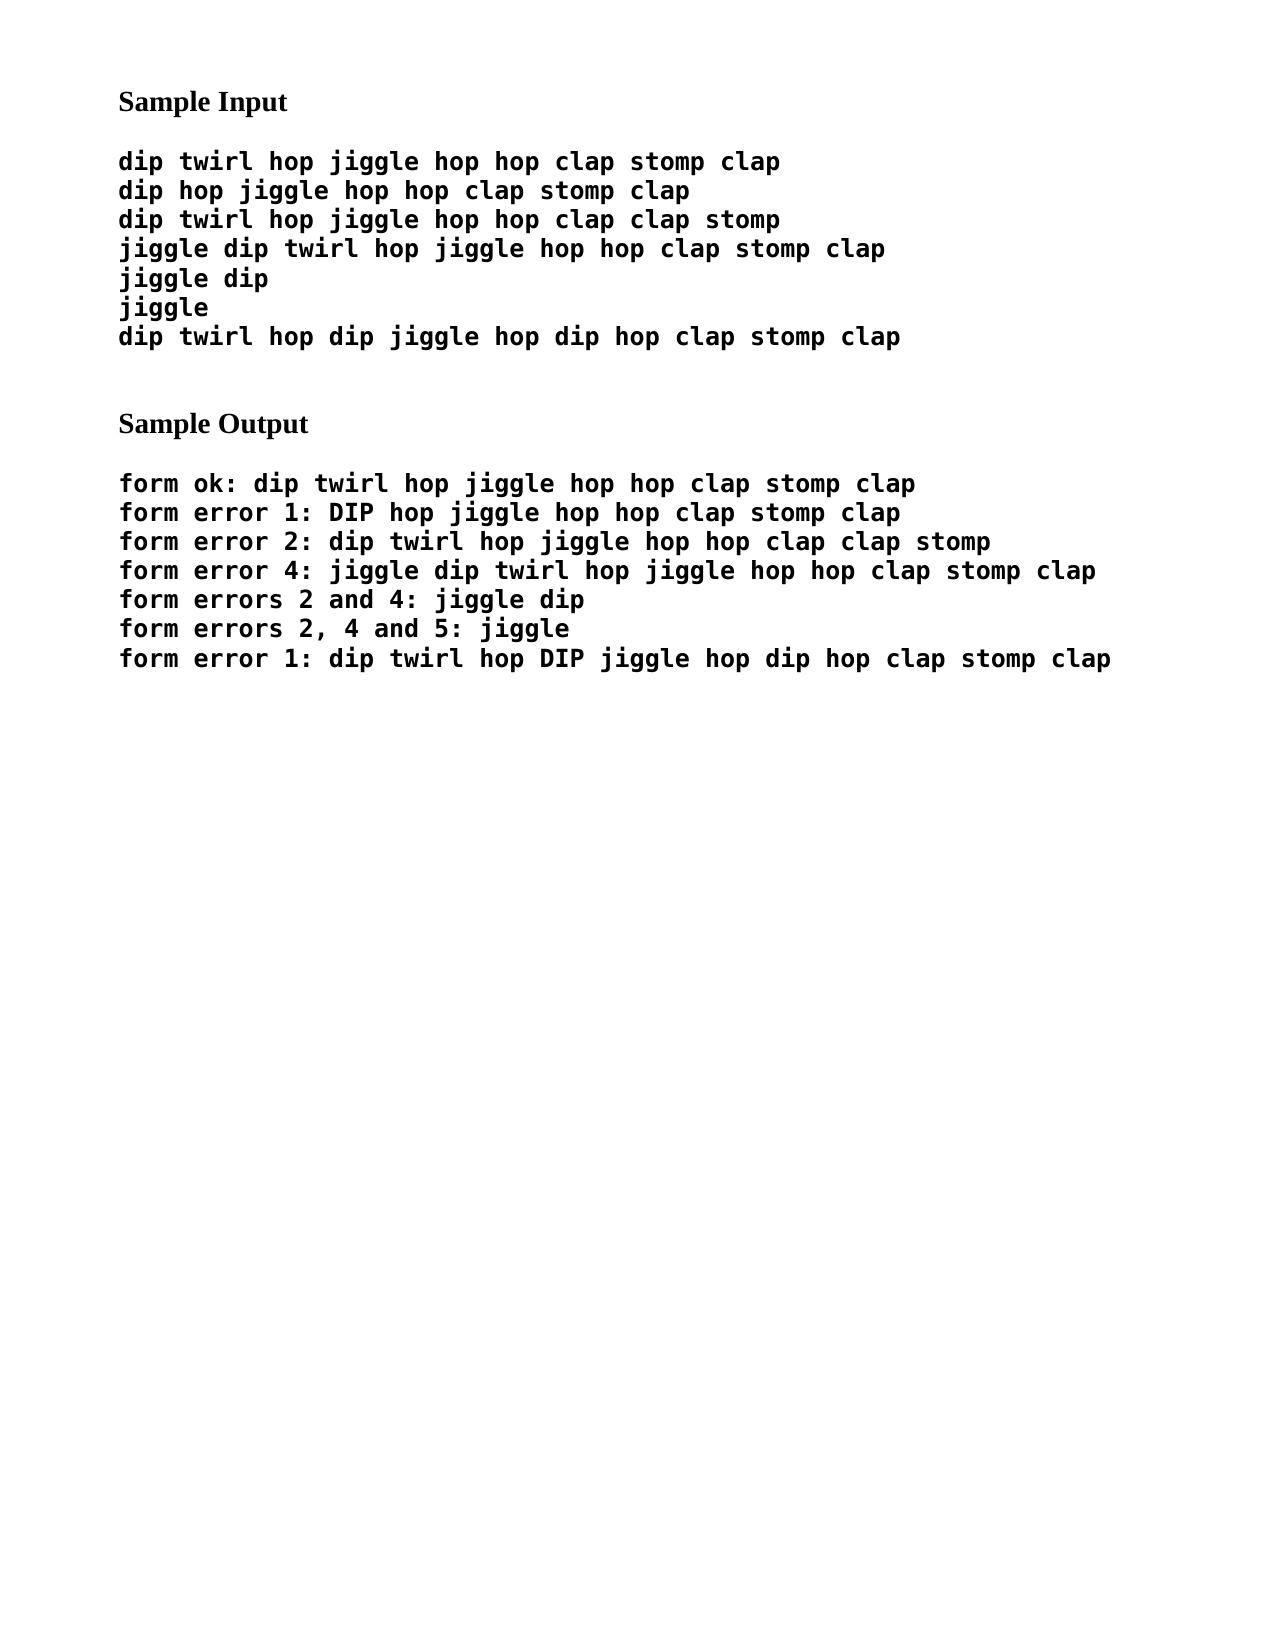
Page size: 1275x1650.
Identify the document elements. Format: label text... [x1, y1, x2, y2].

text dip twirl hop dip jiggle hop dip hop clap stomp clap [118, 322, 1216, 351]
text dip hop jiggle hop hop clap stomp clap [118, 176, 1216, 205]
text form error 1: DIP hop jiggle hop hop clap stomp clap [118, 498, 1216, 527]
subtitle Sample Input [118, 84, 1216, 118]
text form ok: dip twirl hop jiggle hop hop clap stomp clap [118, 469, 1216, 498]
subtitle Sample Output [118, 406, 1216, 439]
text form errors 2 and 4: jiggle dip [118, 585, 1216, 614]
text form error 4: jiggle dip twirl hop jiggle hop hop clap stomp clap [118, 556, 1216, 585]
text form error 1: dip twirl hop DIP jiggle hop dip hop clap stomp clap [118, 644, 1216, 673]
text jiggle dip [118, 264, 1216, 293]
text dip twirl hop jiggle hop hop clap stomp clap [118, 147, 1216, 176]
text form error 2: dip twirl hop jiggle hop hop clap clap stomp [118, 527, 1216, 556]
text jiggle [118, 293, 1216, 322]
text dip twirl hop jiggle hop hop clap clap stomp [118, 205, 1216, 234]
text jiggle dip twirl hop jiggle hop hop clap stomp clap [118, 234, 1216, 264]
text form errors 2, 4 and 5: jiggle [118, 614, 1216, 644]
